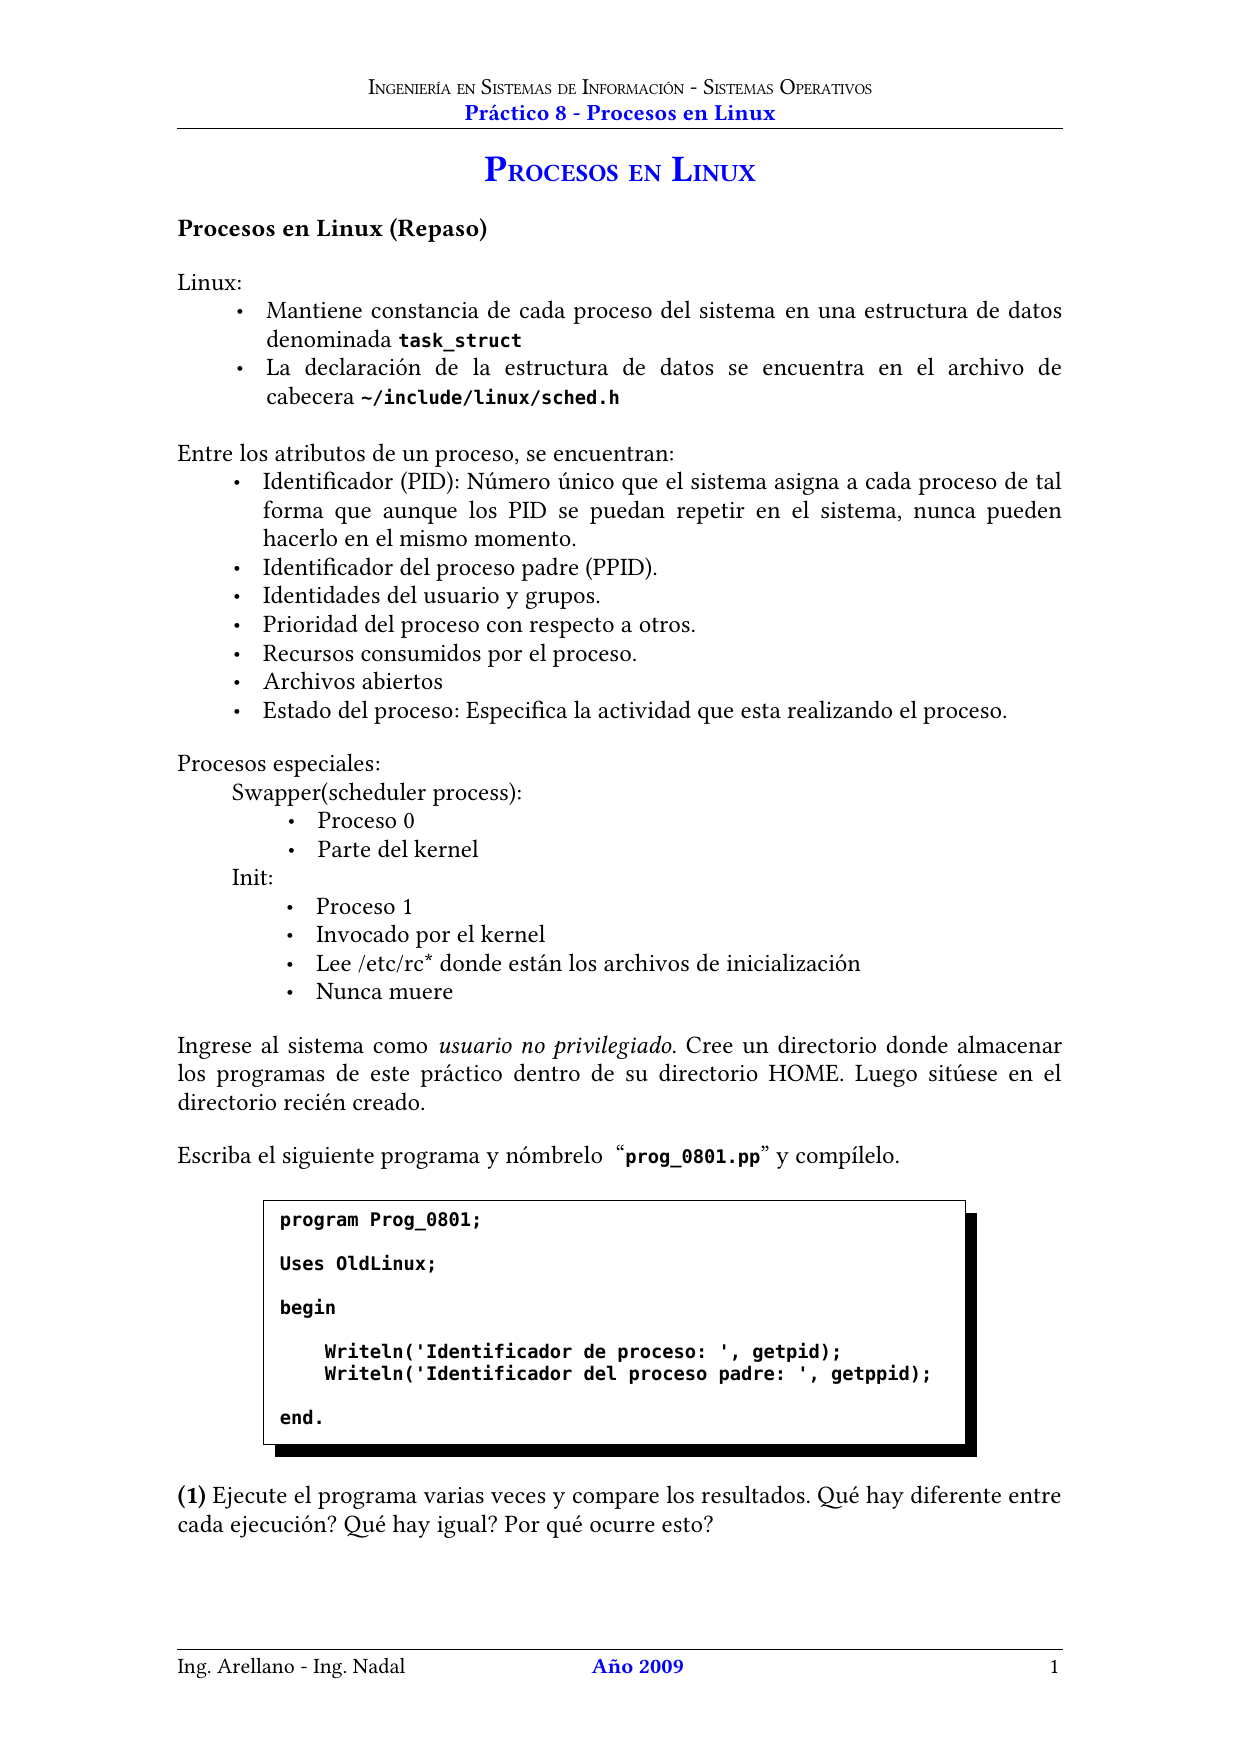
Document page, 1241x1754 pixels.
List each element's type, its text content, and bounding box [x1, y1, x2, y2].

list Recursos consumidos por el proceso. [233, 639, 1063, 667]
text (1) Ejecute el programa varias veces y compare los resultados. Qué hay diferente entre cada ejecución? Qué hay igual? Por qué ocurre esto? [177, 1482, 1063, 1539]
list Identificador del proceso padre (PPID). [233, 553, 1063, 582]
list Identidades del usuario y grupos. [233, 582, 1063, 610]
list Lee /etc/rc* donde están los archivos de inicialización [287, 949, 1063, 977]
list Prioridad del proceso con respecto a otros. [233, 610, 1063, 639]
text program Prog_0801; [279, 1209, 948, 1231]
text begin [279, 1297, 948, 1319]
list Identificador (PID): Número único que el sistema asigna a cada proceso de tal forma que aunque los PID se puedan repetir en el sistema, nunca pueden hacerlo en el mismo momento. [233, 467, 1063, 553]
list La declaración de la estructura de datos se encuentra en el archivo de cabecera ~/include/linux/sched.h [237, 353, 1063, 410]
text Procesos en Linux [177, 148, 1063, 190]
list Nunca muere [287, 977, 1063, 1006]
text Init: [232, 863, 1063, 892]
list Estado del proceso: Especifica la actividad que esta realizando el proceso. [233, 696, 1063, 724]
text Procesos en Linux (Repaso) [177, 214, 1063, 242]
list Mantiene constancia de cada proceso del sistema en una estructura de datos denominada task_struct [237, 296, 1063, 353]
list Proceso 1 [287, 892, 1063, 920]
list Invocado por el kernel [287, 920, 1063, 949]
list Parte del kernel [288, 835, 1063, 863]
text Escriba el siguiente programa y nómbrelo “prog_0801.pp” y compílelo. [177, 1141, 1063, 1170]
text Entre los atributos de un proceso, se encuentran: [177, 439, 1063, 467]
text Swapper(scheduler process): [232, 778, 1063, 806]
text Ingrese al sistema como usuario no privilegiado. Cree un directorio donde almacenar los programas de este práctico dentro de su directorio HOME. Luego sitúese en el directorio recién creado. [177, 1031, 1063, 1116]
list Proceso 0 [288, 806, 1063, 835]
text Writeln('Identificador del proceso padre: ', getppid); [279, 1363, 948, 1385]
text Uses OldLinux; [279, 1253, 948, 1275]
list Archivos abiertos [233, 667, 1063, 696]
text Writeln('Identificador de proceso: ', getpid); [279, 1341, 948, 1363]
text Linux: [177, 268, 1063, 296]
text end. [279, 1407, 948, 1429]
text Procesos especiales: [177, 749, 1063, 778]
